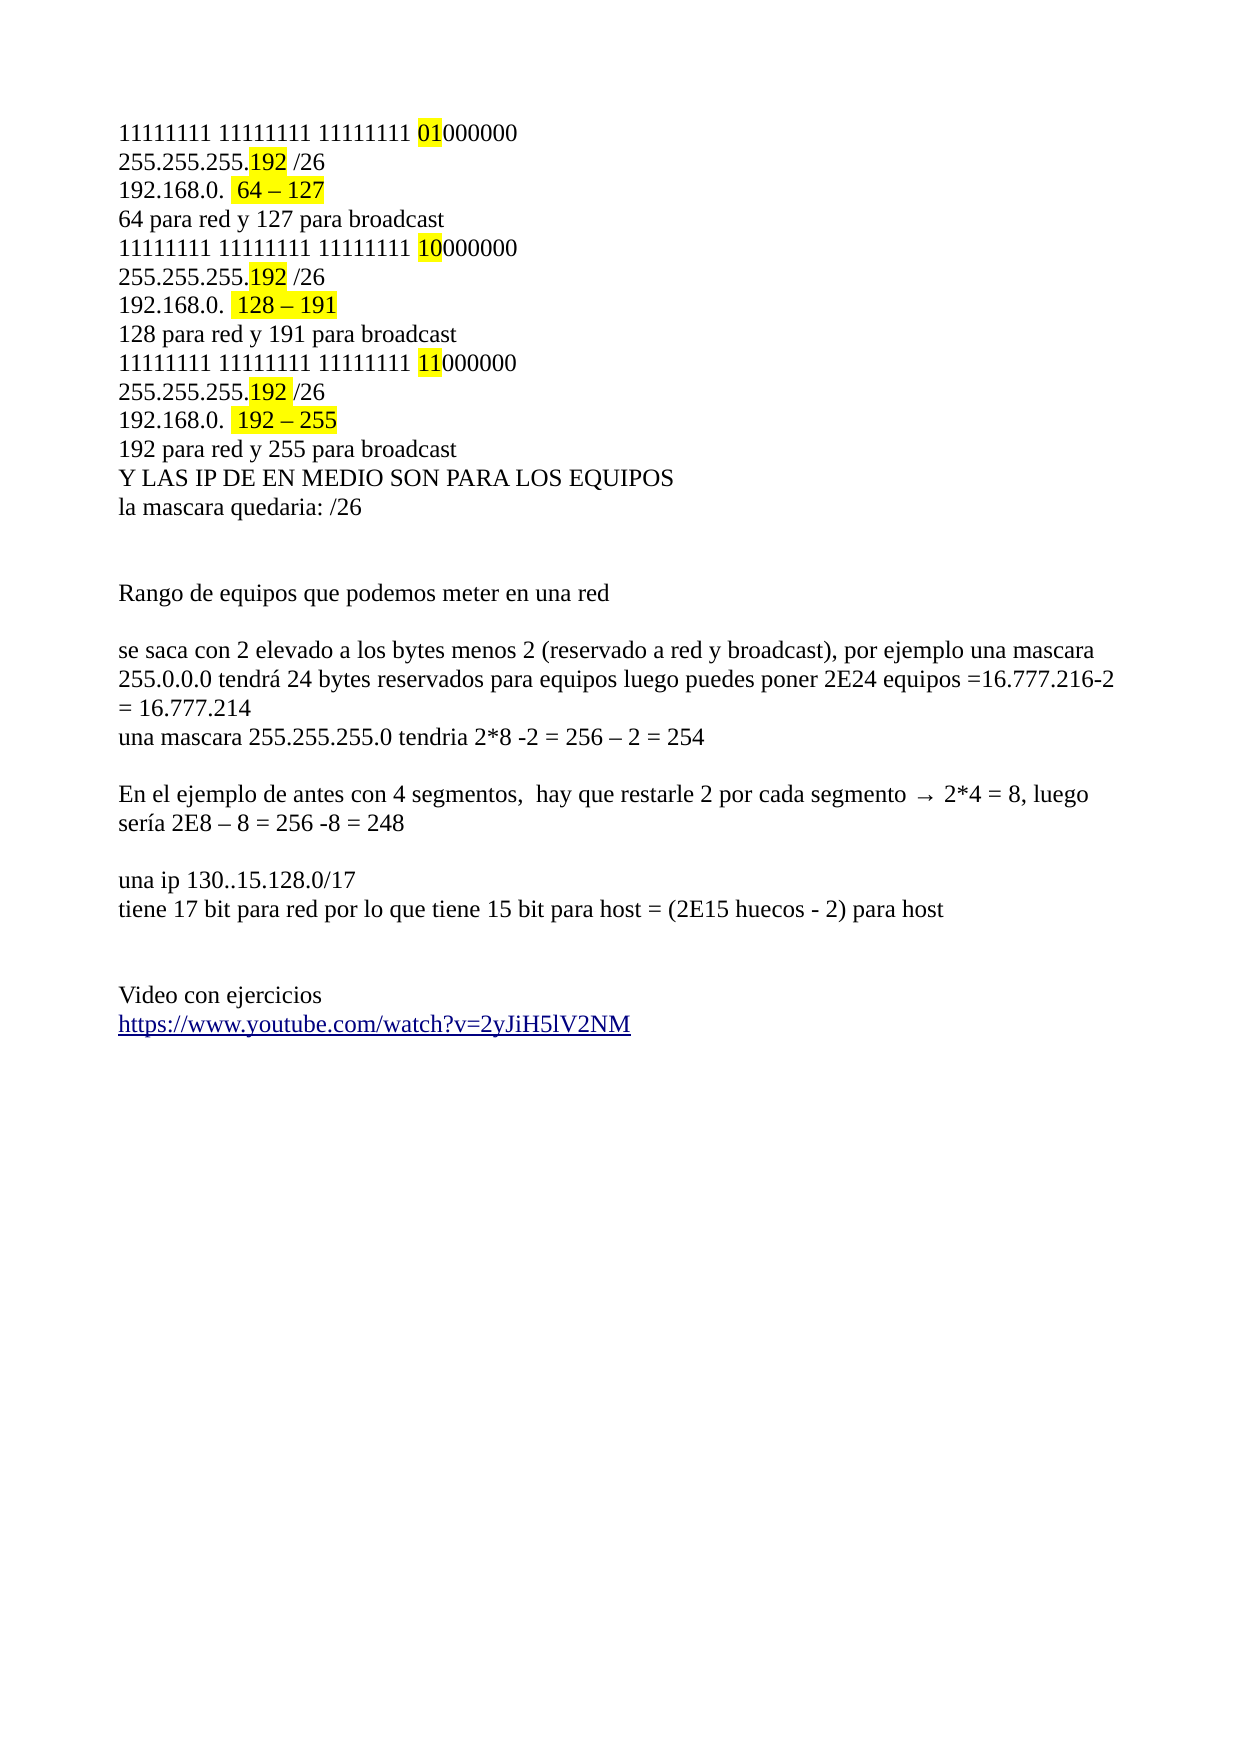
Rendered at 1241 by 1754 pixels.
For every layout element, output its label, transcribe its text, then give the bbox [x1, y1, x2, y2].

text una mascara 255.255.255.0 tendria 2*8 -2 = 256 – 2 = 254 [118, 722, 1122, 751]
text 11111111 11111111 11111111 10000000 [118, 233, 1122, 262]
text En el ejemplo de antes con 4 segmentos, hay que restarle 2 por cada segmento → 2*4 = 8, luego sería 2E8 – 8 = 256 -8 = 248 [118, 779, 1122, 837]
text 11111111 11111111 11111111 11000000 [118, 348, 1122, 377]
text 255.255.255.192 /26 [118, 377, 1122, 406]
text la mascara quedaria: /26 [118, 492, 1122, 521]
text una ip 130..15.128.0/17 [118, 866, 1122, 894]
text Rango de equipos que podemos meter en una red [118, 578, 1122, 607]
text 192.168.0. 128 – 191 [118, 291, 1122, 319]
text 192.168.0. 192 – 255 [118, 406, 1122, 434]
text https://www.youtube.com/watch?v=2yJiH5lV2NM [118, 1009, 1122, 1038]
text se saca con 2 elevado a los bytes menos 2 (reservado a red y broadcast), por ejemplo una mascara 255.0.0.0 tendrá 24 bytes reservados para equipos luego puedes poner 2E24 equipos =16.777.216-2 = 16.777.214 [118, 636, 1122, 722]
text 255.255.255.192 /26 [118, 262, 1122, 291]
text 192.168.0. 64 – 127 [118, 176, 1122, 204]
text tiene 17 bit para red por lo que tiene 15 bit para host = (2E15 huecos - 2) para host [118, 894, 1122, 923]
text 192 para red y 255 para broadcast [118, 434, 1122, 463]
text Video con ejercicios [118, 981, 1122, 1009]
text 64 para red y 127 para broadcast [118, 204, 1122, 233]
text 11111111 11111111 11111111 01000000 [118, 118, 1122, 147]
text Y LAS IP DE EN MEDIO SON PARA LOS EQUIPOS [118, 463, 1122, 492]
text 255.255.255.192 /26 [118, 147, 1122, 176]
text 128 para red y 191 para broadcast [118, 319, 1122, 348]
